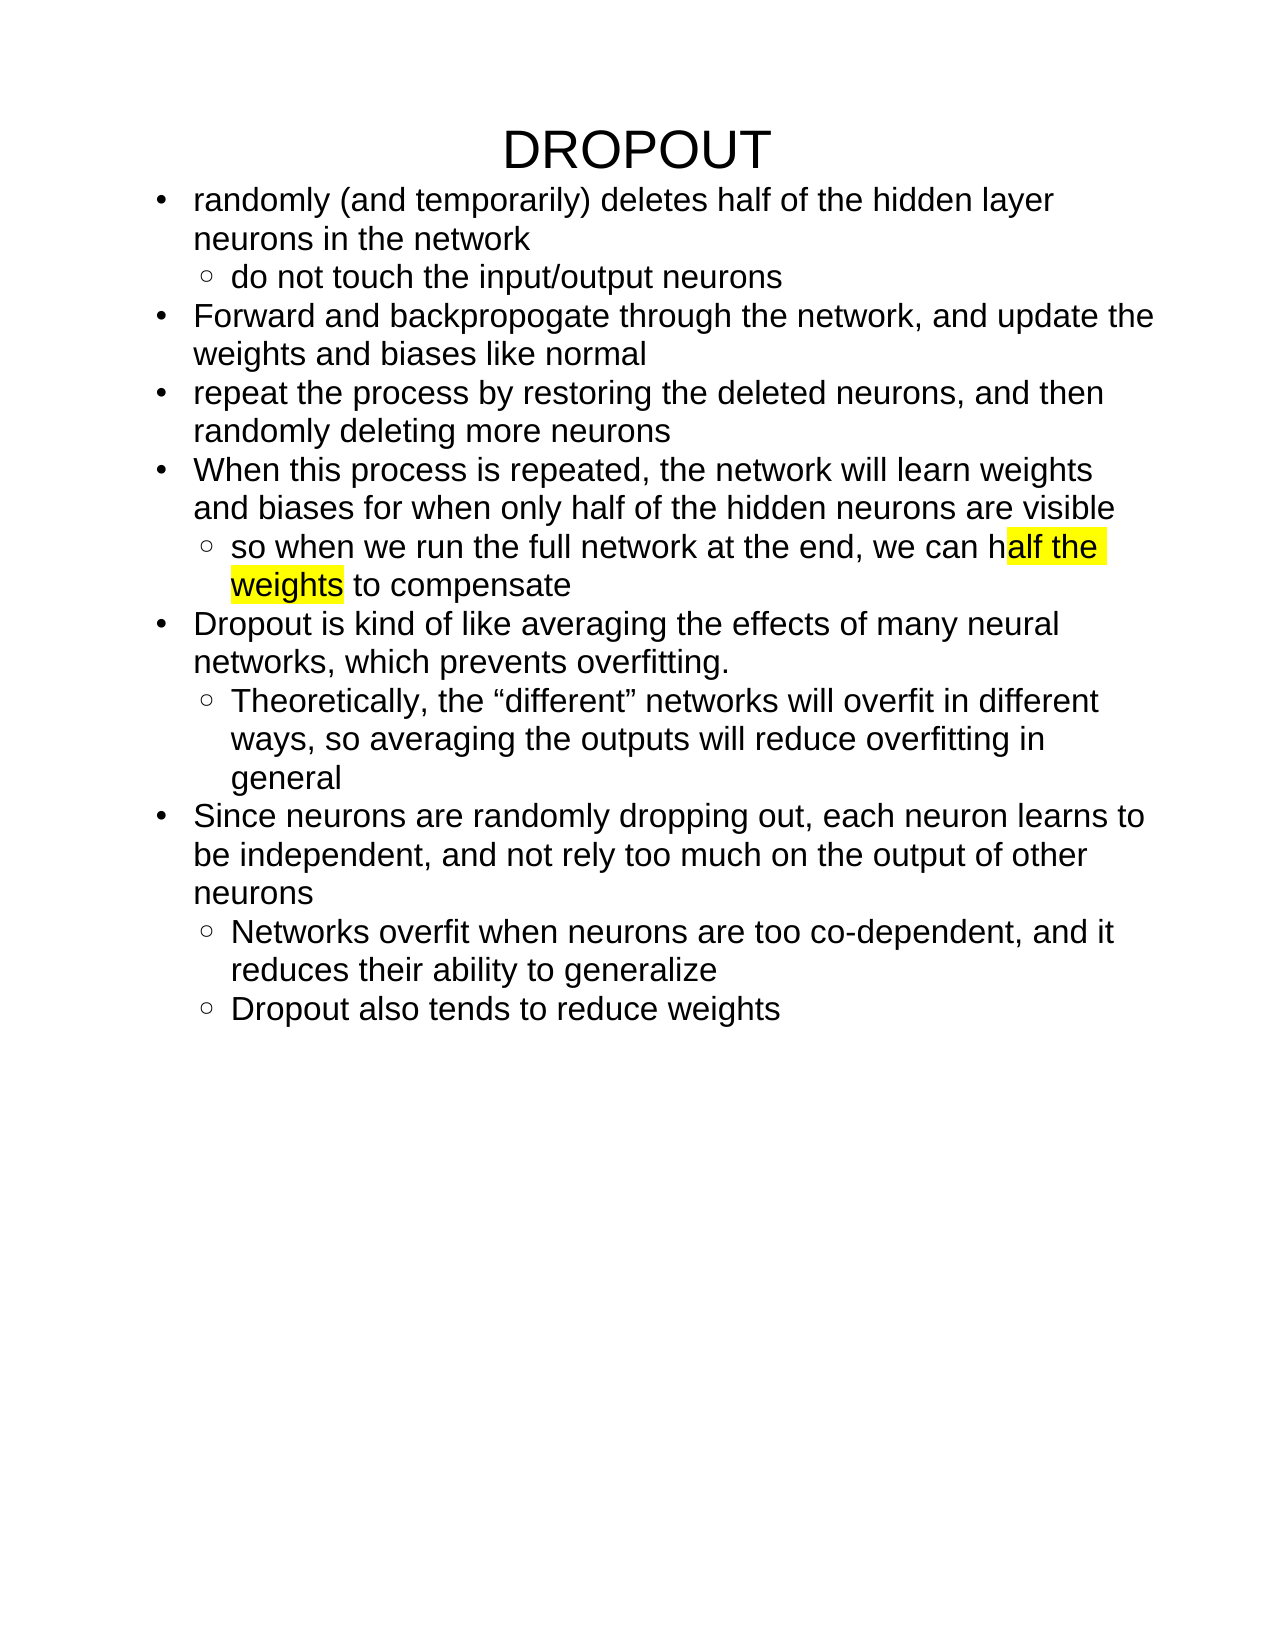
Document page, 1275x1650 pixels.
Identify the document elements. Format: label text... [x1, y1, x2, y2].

list Forward and backpropogate through the network, and update the weights and biases like normal [156, 296, 1157, 373]
list randomly (and temporarily) deletes half of the hidden layer neurons in the network [156, 180, 1157, 257]
list Dropout also tends to reduce weights [193, 989, 1157, 1027]
list Since neurons are randomly dropping out, each neuron learns to be independent, and not rely too much on the output of other neurons [156, 796, 1157, 912]
list so when we run the full network at the end, we can half the weights to compensate [193, 527, 1157, 604]
list Networks overfit when neurons are too co-dependent, and it reduces their ability to generalize [193, 912, 1157, 989]
list do not touch the input/output neurons [193, 257, 1157, 296]
list When this process is repeated, the network will learn weights and biases for when only half of the hidden neurons are visible [156, 450, 1157, 527]
list Theoretically, the “different” networks will overfit in different ways, so averaging the outputs will reduce overfitting in general [193, 681, 1157, 796]
text DROPOUT [118, 118, 1157, 180]
list Dropout is kind of like averaging the effects of many neural networks, which prevents overfitting. [156, 604, 1157, 681]
list repeat the process by restoring the deleted neurons, and then randomly deleting more neurons [156, 373, 1157, 450]
